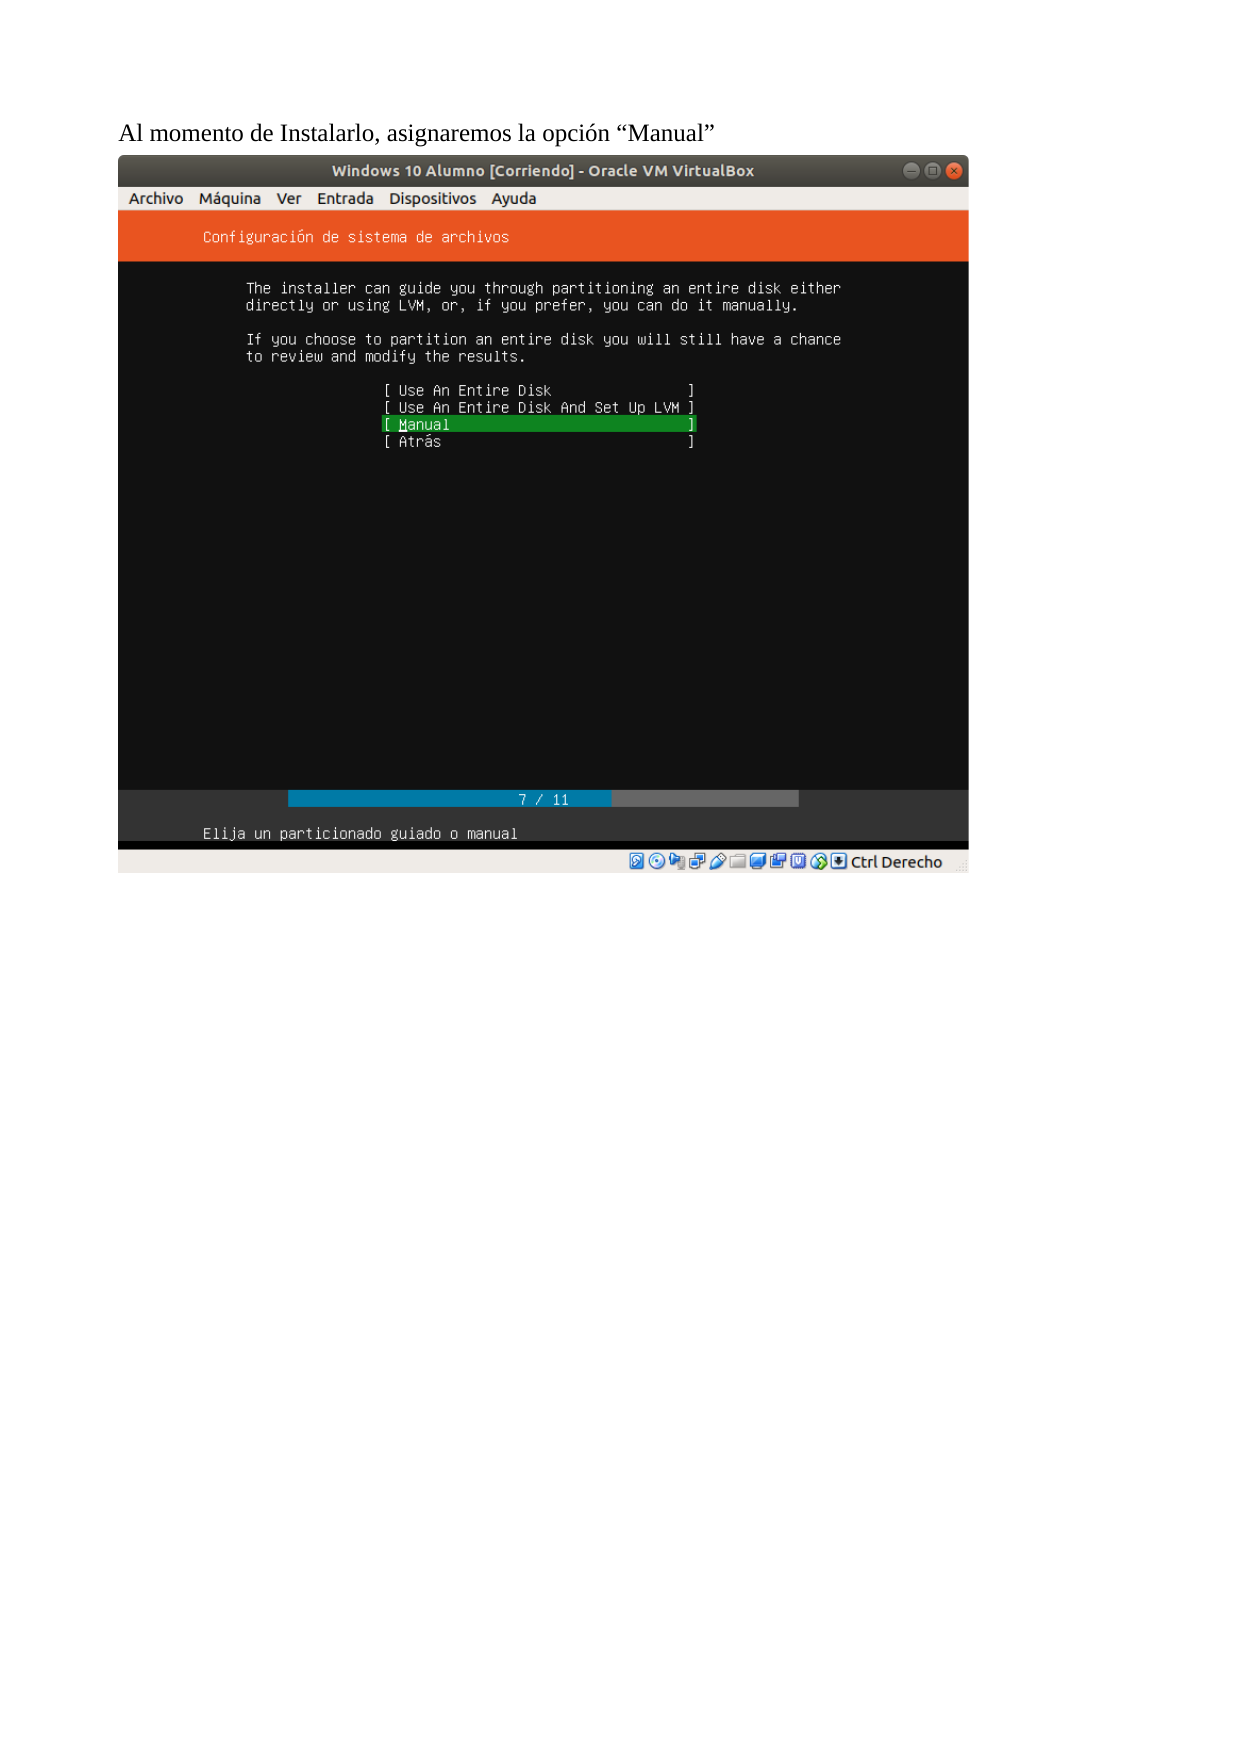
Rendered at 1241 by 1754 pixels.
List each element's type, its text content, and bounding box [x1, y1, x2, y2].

picture [118, 155, 969, 873]
text Al momento de Instalarlo, asignaremos la opción “Manual” [118, 118, 1122, 147]
